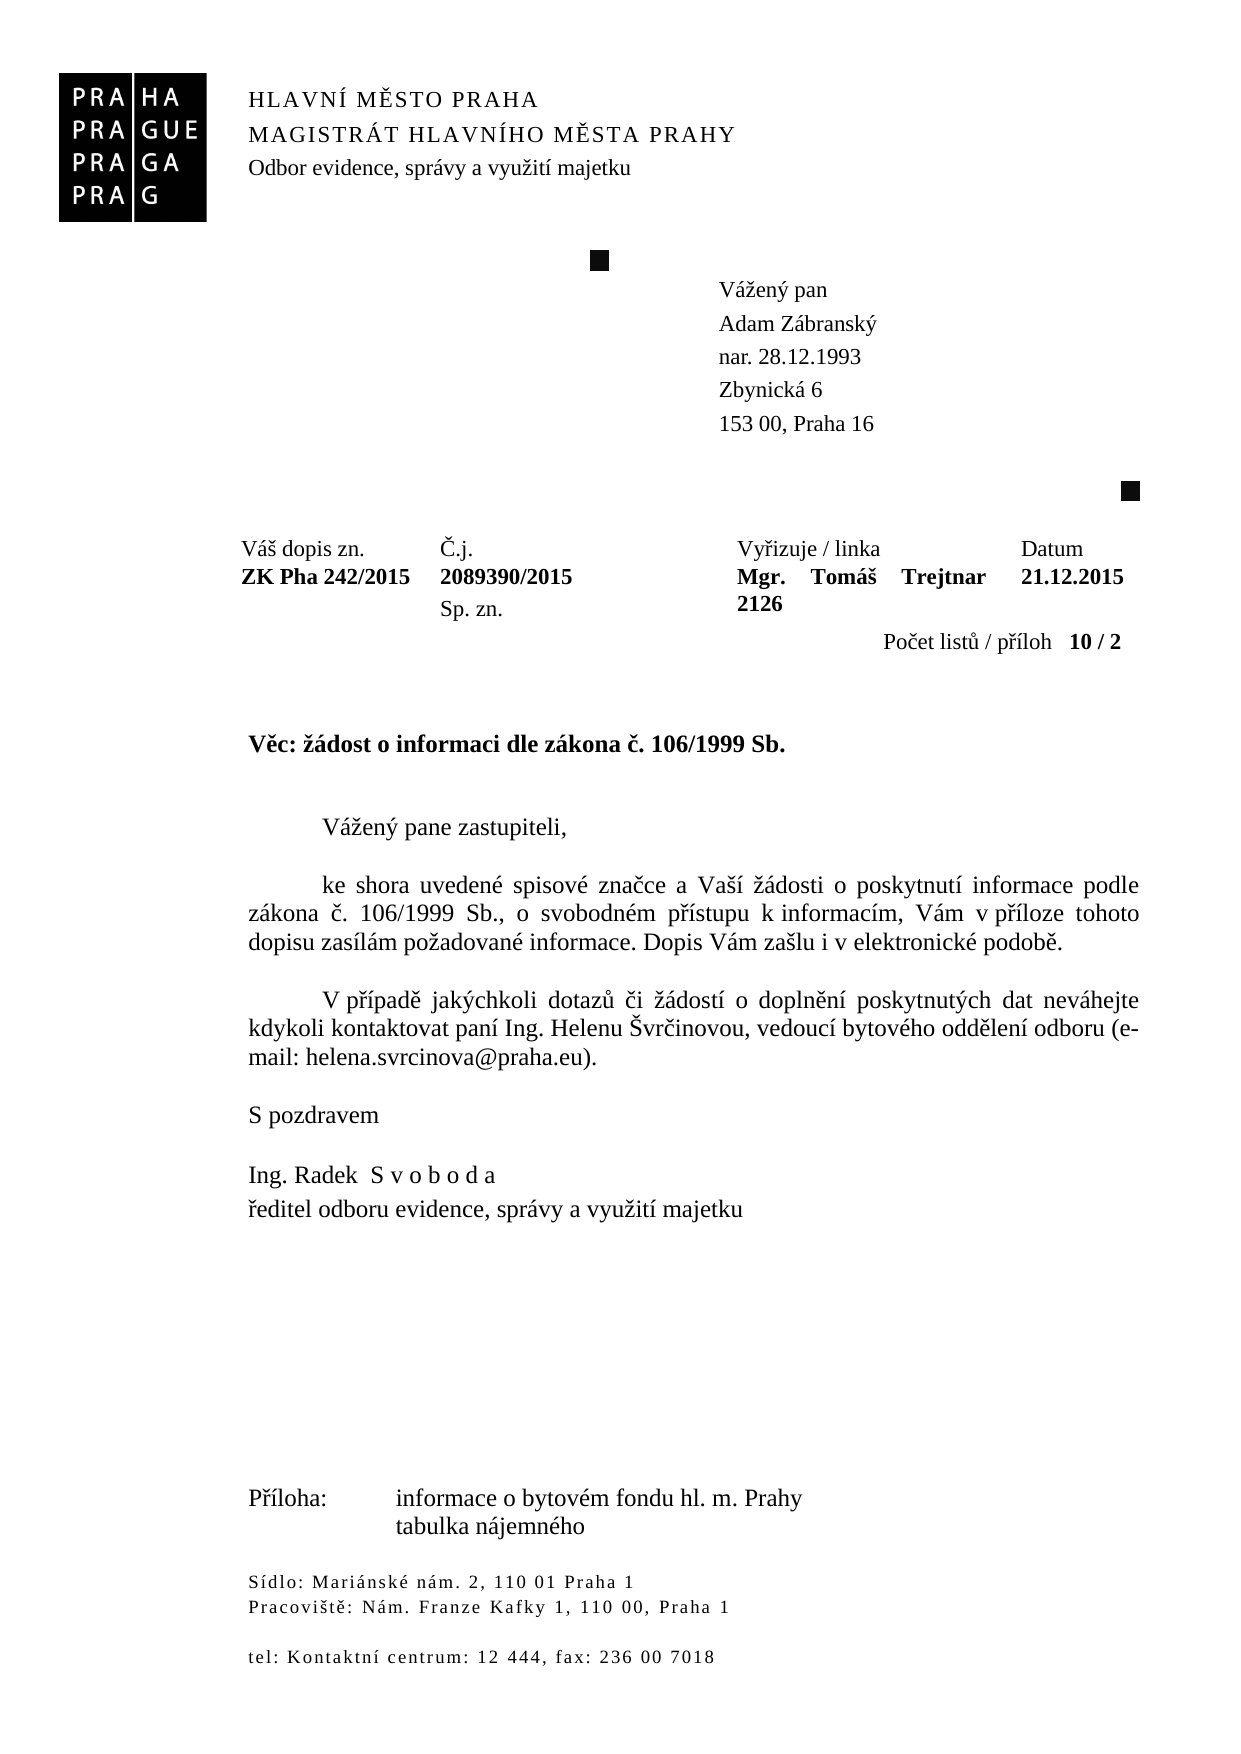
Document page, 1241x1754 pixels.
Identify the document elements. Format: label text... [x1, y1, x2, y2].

table_cell ZK Pha 242/2015 [241, 563, 440, 656]
table_header [1121, 250, 1140, 271]
table_header Datum [986, 530, 1163, 563]
table_header [590, 250, 609, 271]
table_cell [440, 623, 883, 656]
table_header Váš dopis zn. [241, 530, 440, 563]
table_cell Vážený pan Adam Zábranský nar. 28.12.1993 Zbynická 6 153 00, Praha 16 [609, 271, 1121, 481]
table_cell 21.12.2015 [986, 563, 1163, 589]
table_header Č.j. [440, 530, 737, 563]
text ke shora uvedené spisové značce a Vaší žádosti o poskytnutí informace podle zákona č. 106/1999 Sb., o svobodném přístupu k informacím, Vám v příloze tohoto dopisu zasílám požadované informace. Dopis Vám zašlu i v elektronické podobě. [248, 870, 1140, 956]
table_cell Sp. zn. [440, 590, 737, 623]
table_cell [1121, 481, 1140, 501]
table_cell [986, 590, 1163, 623]
table_cell [590, 271, 609, 481]
table_header [609, 250, 1121, 271]
text tabulka nájemného [248, 1511, 1140, 1540]
table_cell [609, 481, 1121, 501]
table_cell [1121, 271, 1140, 481]
text S pozdravem [248, 1100, 1140, 1128]
text ředitel odboru evidence, správy a využití majetku [248, 1191, 1140, 1224]
table_header Vyřizuje / linka [737, 530, 986, 563]
table_cell 2089390/2015 [440, 563, 737, 589]
text Věc: žádost o informaci dle zákona č. 106/1999 Sb. [248, 726, 1140, 759]
text Vážený pane zastupiteli, [248, 812, 1140, 841]
text Ing. Radek S v o b o d a [248, 1157, 1140, 1191]
text V případě jakýchkoli dotazů či žádostí o doplnění poskytnutých dat neváhejte kdykoli kontaktovat paní Ing. Helenu Švrčinovou, vedoucí bytového oddělení odboru (e-mail: helena.svrcinova@praha.eu). [248, 985, 1140, 1071]
text Příloha: informace o bytovém fondu hl. m. Prahy [248, 1483, 1140, 1511]
picture [59, 73, 207, 222]
table_cell Počet listů / příloh 10 / 2 [883, 623, 1163, 656]
table_cell Mgr. Tomáš Trejtnar 2126 [737, 563, 986, 623]
table_cell [590, 481, 609, 501]
